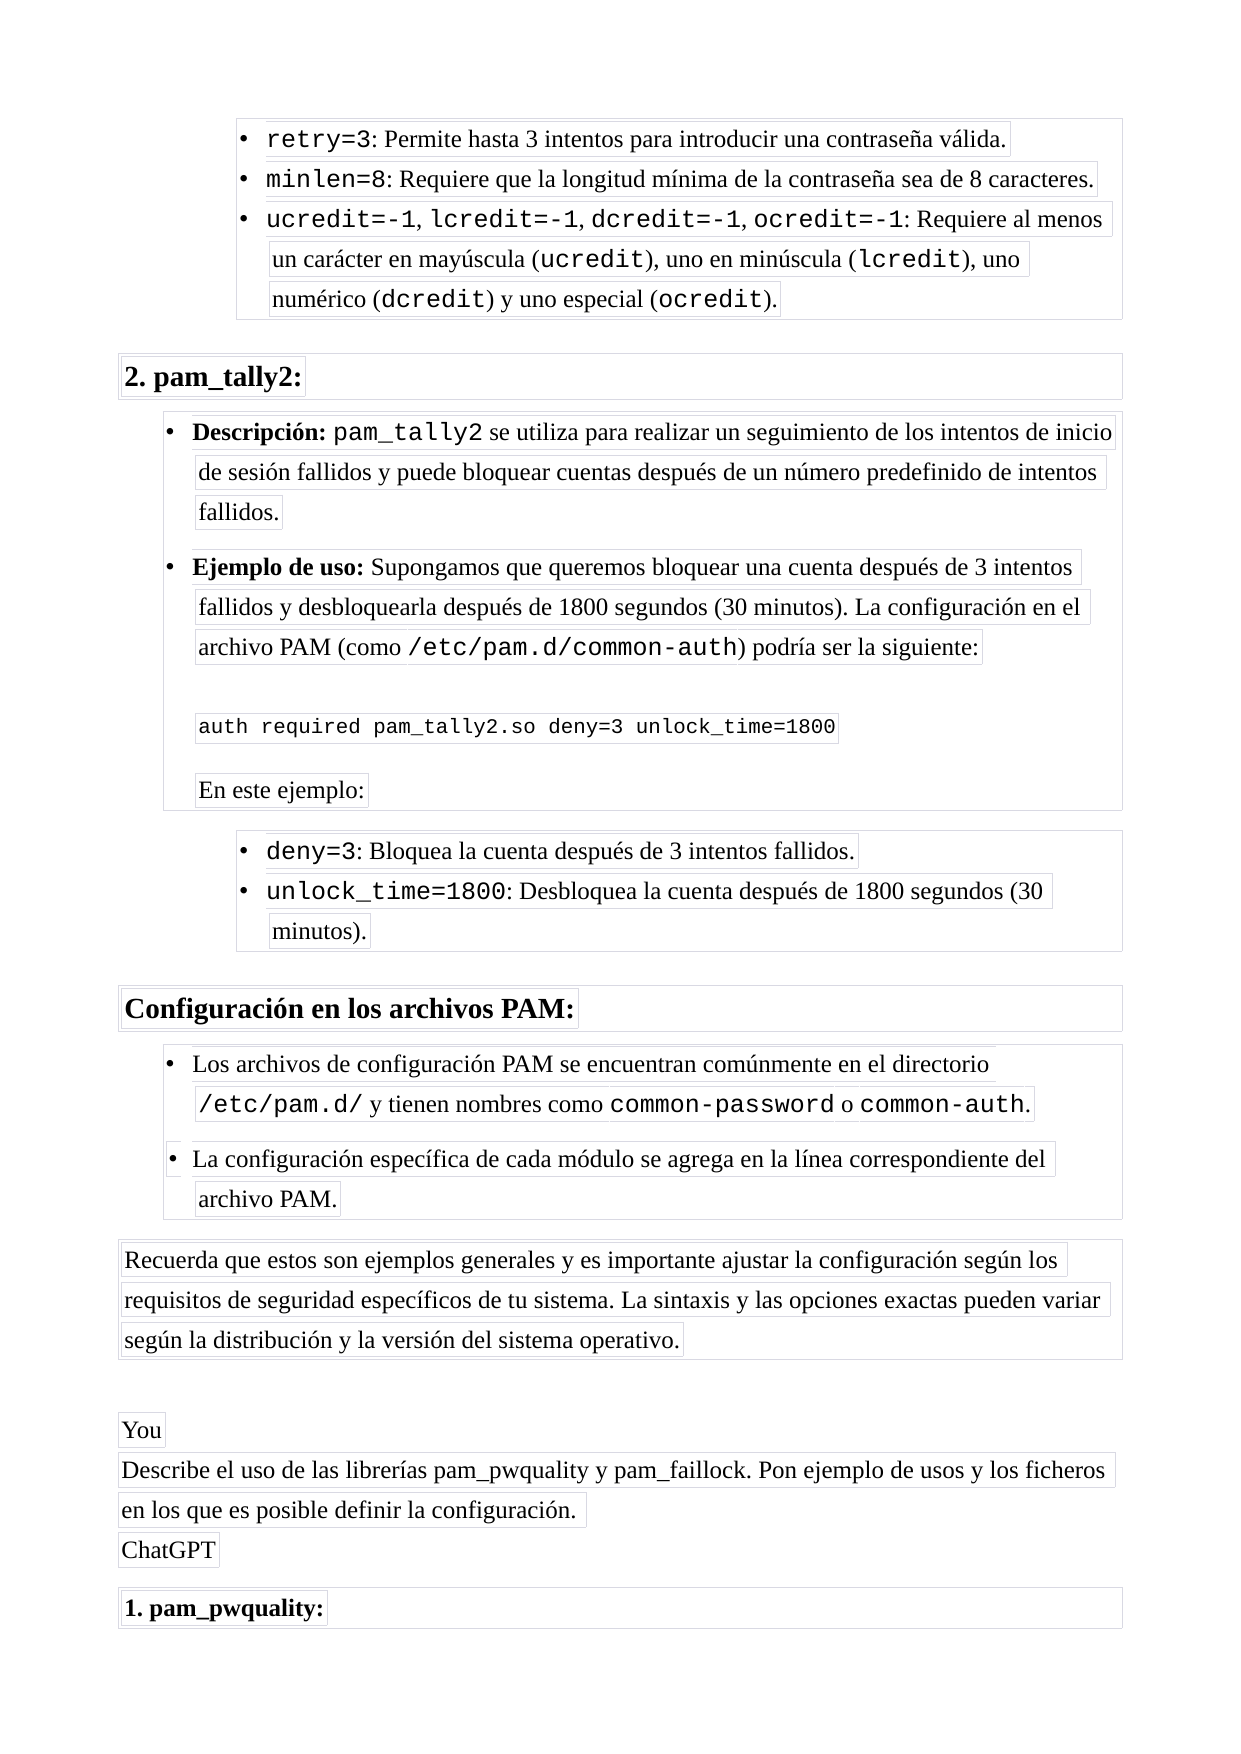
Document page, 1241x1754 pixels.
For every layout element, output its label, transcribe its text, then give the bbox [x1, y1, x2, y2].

text [220, 1532, 1122, 1567]
list minlen=8: Requiere que la longitud mínima de la contraseña sea de 8 caracteres. [237, 158, 1122, 196]
list Los archivos de configuración PAM se encuentran comúnmente en el directorio /etc/pam.d/ y tienen nombres como common-password o common-auth. [164, 1045, 1122, 1121]
text Describe el uso de las librerías pam_pwquality y pam_faillock. Pon ejemplo de usos y los ficheros en los que es posible definir la configuración. [118, 1452, 1122, 1527]
list unlock_time=1800: Desbloquea la cuenta después de 1800 segundos (30 minutos). [237, 870, 1122, 951]
list ucredit=-1, lcredit=-1, dcredit=-1, ocredit=-1: Requiere al menos un carácter en mayúscula (ucredit), uno en minúscula (lcredit), uno numérico (dcredit) y uno especial (ocredit). [237, 198, 1122, 319]
list auth required pam_tally2.so deny=3 unlock_time=1800 [164, 710, 1122, 743]
text You [119, 1413, 165, 1447]
list retry=3: Permite hasta 3 intentos para introducir una contraseña válida. [237, 119, 1122, 156]
subtitle 2. pam_tally2: [119, 354, 1122, 399]
text [166, 1412, 1122, 1447]
text Recuerda que estos son ejemplos generales y es importante ajustar la configuración según los requisitos de seguridad específicos de tu sistema. La sintaxis y las opciones exactas pueden variar según la distribución y la versión del sistema operativo. [119, 1240, 1122, 1359]
subtitle Configuración en los archivos PAM: [119, 986, 1122, 1031]
text 1. pam_pwquality: [119, 1588, 1122, 1628]
list En este ejemplo: [164, 769, 1122, 810]
list deny=3: Bloquea la cuenta después de 3 intentos fallidos. [237, 831, 1122, 868]
text ChatGPT [119, 1533, 219, 1567]
list Descripción: pam_tally2 se utiliza para realizar un seguimiento de los intentos de inicio de sesión fallidos y puede bloquear cuentas después de un número predefinido de intentos fallidos. [164, 412, 1122, 529]
list La configuración específica de cada módulo se agrega en la línea correspondiente del archivo PAM. [164, 1138, 1122, 1219]
list Ejemplo de uso: Supongamos que queremos bloquear una cuenta después de 3 intentos fallidos y desbloquearla después de 1800 segundos (30 minutos). La configuración en el archivo PAM (como /etc/pam.d/common-auth) podría ser la siguiente: [164, 546, 1122, 664]
